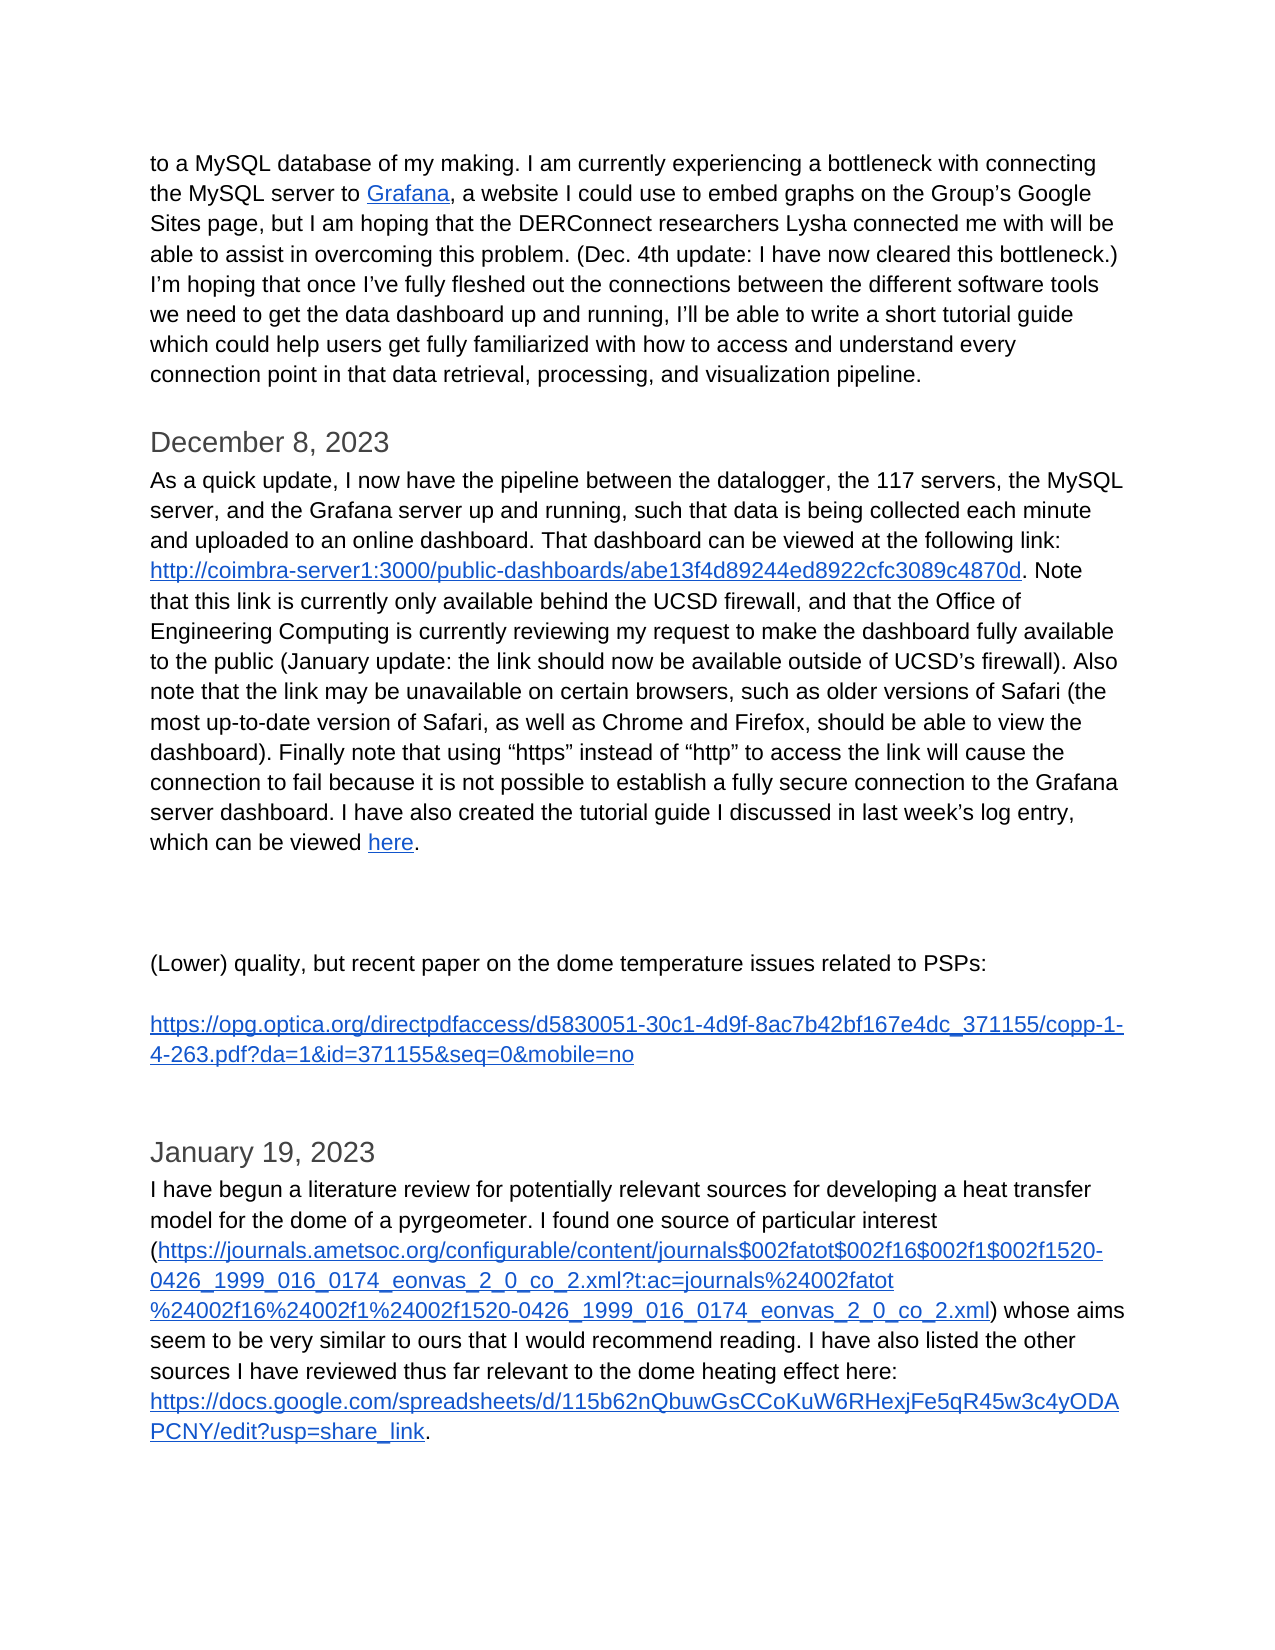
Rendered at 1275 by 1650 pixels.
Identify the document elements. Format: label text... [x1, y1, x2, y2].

text to a MySQL database of my making. I am currently experiencing a bottleneck with connecting the MySQL server to Grafana, a website I could use to embed graphs on the Group’s Google Sites page, but I am hoping that the DERConnect researchers Lysha connected me with will be able to assist in overcoming this problem. (Dec. 4th update: I have now cleared this bottleneck.) I’m hoping that once I’ve fully fleshed out the connections between the different software tools we need to get the data dashboard up and running, I’ll be able to write a short tutorial guide which could help users get fully familiarized with how to access and understand every connection point in that data retrieval, processing, and visualization pipeline. [150, 150, 1125, 388]
text I have begun a literature review for potentially relevant sources for developing a heat transfer model for the dome of a pyrgeometer. I found one source of particular interest (https://journals.ametsoc.org/configurable/content/journals$002fatot$002f16$002f1$002f1520-0426_1999_016_0174_eonvas_2_0_co_2.xml?t:ac=journals%24002fatot%24002f16%24002f1%24002f1520-0426_1999_016_0174_eonvas_2_0_co_2.xml) whose aims seem to be very similar to ours that I would recommend reading. I have also listed the other sources I have reviewed thus far relevant to the dome heating effect here: https://docs.google.com/spreadsheets/d/115b62nQbuwGsCCoKuW6RHexjFe5qR45w3c4yODAPCNY/edit?usp=share_link. [150, 1176, 1125, 1444]
text (Lower) quality, but recent paper on the dome temperature issues related to PSPs: [150, 950, 1125, 977]
subtitle December 8, 2023 [150, 425, 1125, 458]
subtitle January 19, 2023 [150, 1134, 1125, 1168]
text As a quick update, I now have the pipeline between the datalogger, the 117 servers, the MySQL server, and the Grafana server up and running, such that data is being collected each minute and uploaded to an online dashboard. That dashboard can be viewed at the following link: http://coimbra-server1:3000/public-dashboards/abe13f4d89244ed8922cfc3089c4870d. Note that this link is currently only available behind the UCSD firewall, and that the Office of Engineering Computing is currently reviewing my request to make the dashboard fully available to the public (January update: the link should now be available outside of UCSD’s firewall). Also note that the link may be unavailable on certain browsers, such as older versions of Safari (the most up-to-date version of Safari, as well as Chrome and Firefox, should be able to view the dashboard). Finally note that using “https” instead of “http” to access the link will cause the connection to fail because it is not possible to establish a fully secure connection to the Grafana server dashboard. I have also created the tutorial guide I discussed in last week’s log entry, which can be viewed here. [150, 467, 1125, 856]
text https://opg.optica.org/directpdfaccess/d5830051-30c1-4d9f-8ac7b42bf167e4dc_371155/copp-1-4-263.pdf?da=1&id=371155&seq=0&mobile=no [150, 1011, 1125, 1067]
